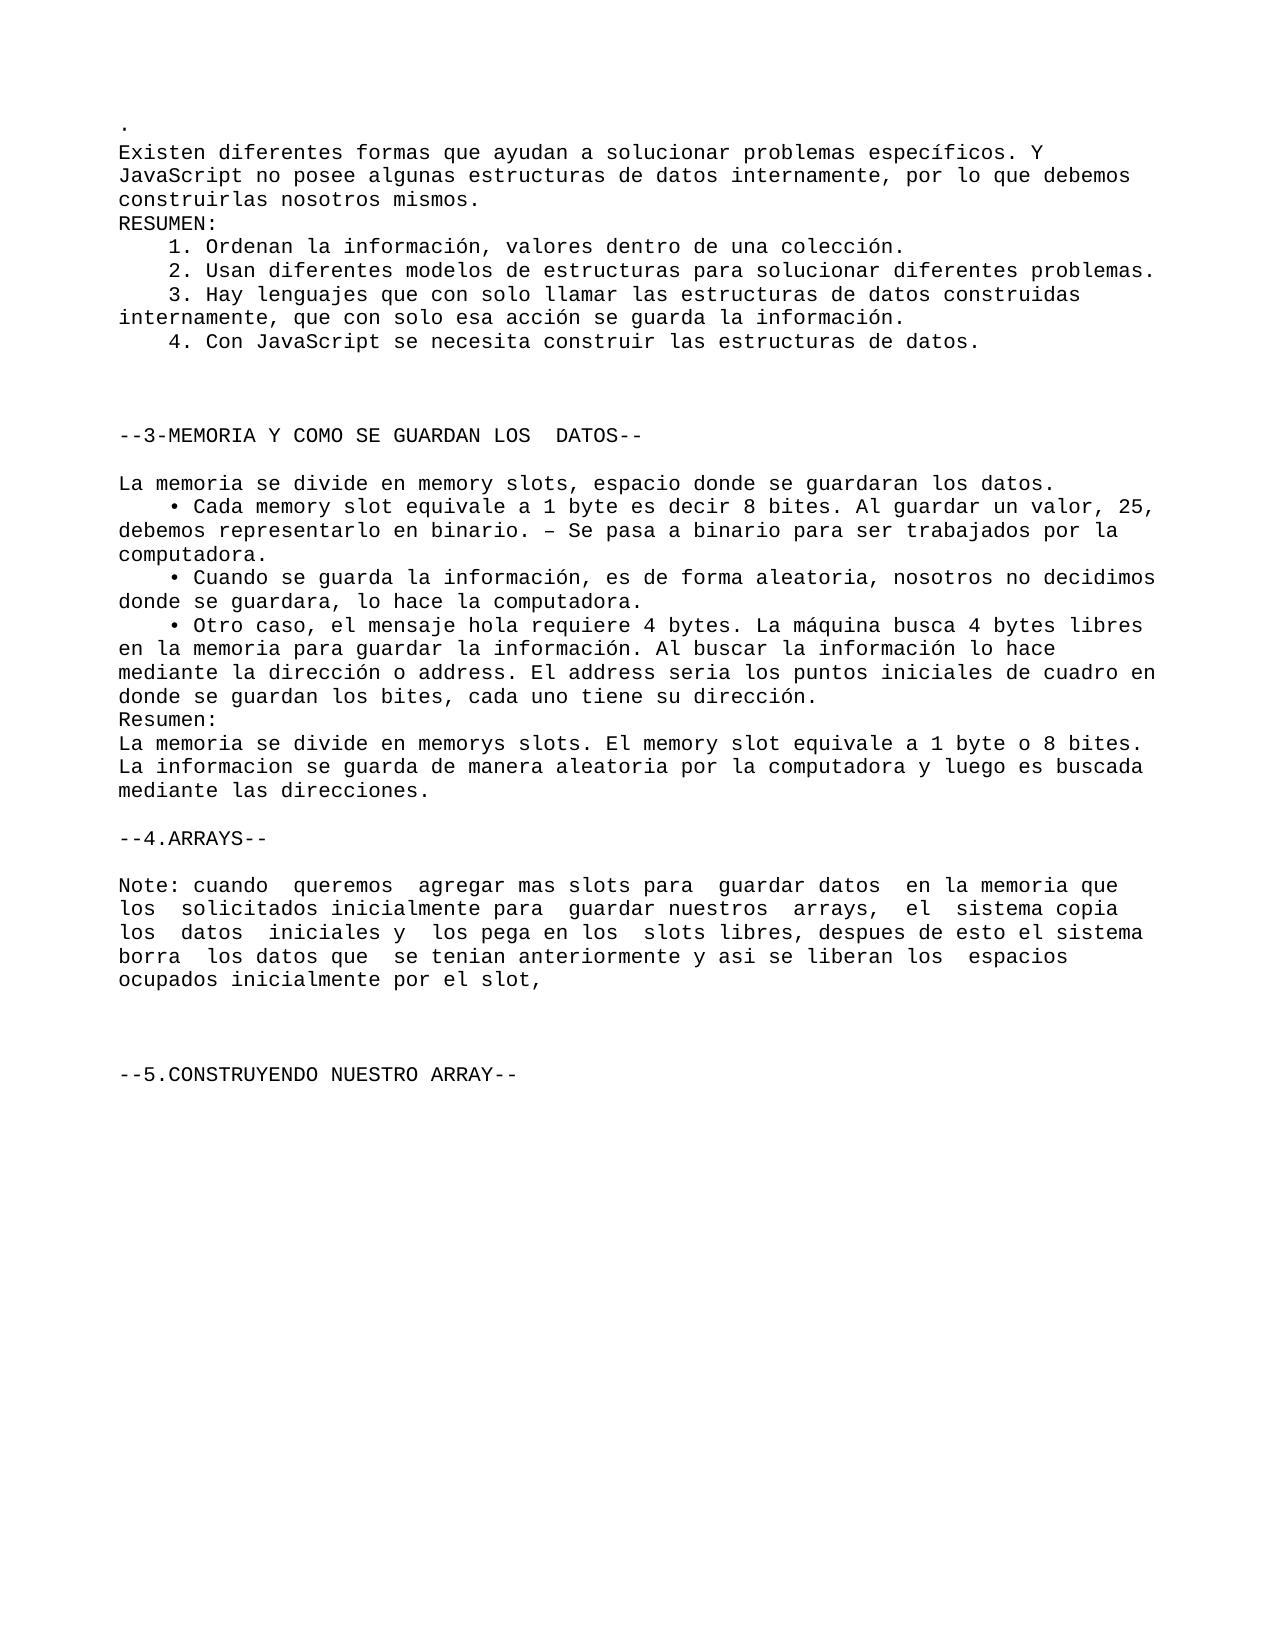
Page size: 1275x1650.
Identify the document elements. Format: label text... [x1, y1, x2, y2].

text --3-MEMORIA Y COMO SE GUARDAN LOS DATOS-- [118, 426, 1157, 449]
text Existen diferentes formas que ayudan a solucionar problemas específicos. Y JavaScript no posee algunas estructuras de datos internamente, por lo que debemos construirlas nosotros mismos. [118, 142, 1157, 213]
text • Otro caso, el mensaje hola requiere 4 bytes. La máquina busca 4 bytes libres en la memoria para guardar la información. Al buscar la información lo hace mediante la dirección o address. El address seria los puntos iniciales de cuadro en donde se guardan los bites, cada uno tiene su dirección. [118, 615, 1157, 709]
text 3. Hay lenguajes que con solo llamar las estructuras de datos construidas internamente, que con solo esa acción se guarda la información. [118, 284, 1157, 331]
text · [118, 118, 1157, 142]
text • Cada memory slot equivale a 1 byte es decir 8 bites. Al guardar un valor, 25, debemos representarlo en binario. – Se pasa a binario para ser trabajados por la computadora. [118, 496, 1157, 567]
text --4.ARRAYS-- [118, 827, 1157, 851]
text Resumen: [118, 709, 1157, 733]
text Note: cuando queremos agregar mas slots para guardar datos en la memoria que los solicitados inicialmente para guardar nuestros arrays, el sistema copia los datos iniciales y los pega en los slots libres, despues de esto el sistema borra los datos que se tenian anteriormente y asi se liberan los espacios ocupados inicialmente por el slot, [118, 875, 1157, 993]
text 4. Con JavaScript se necesita construir las estructuras de datos. [118, 331, 1157, 354]
text RESUMEN: [118, 213, 1157, 236]
text 1. Ordenan la información, valores dentro de una colección. [118, 236, 1157, 260]
text 2. Usan diferentes modelos de estructuras para solucionar diferentes problemas. [118, 260, 1157, 284]
text • Cuando se guarda la información, es de forma aleatoria, nosotros no decidimos donde se guardara, lo hace la computadora. [118, 567, 1157, 615]
text --5.CONSTRUYENDO NUESTRO ARRAY-- [118, 1064, 1157, 1088]
text La memoria se divide en memorys slots. El memory slot equivale a 1 byte o 8 bites. La informacion se guarda de manera aleatoria por la computadora y luego es buscada mediante las direcciones. [118, 733, 1157, 804]
text La memoria se divide en memory slots, espacio donde se guardaran los datos. [118, 473, 1157, 496]
